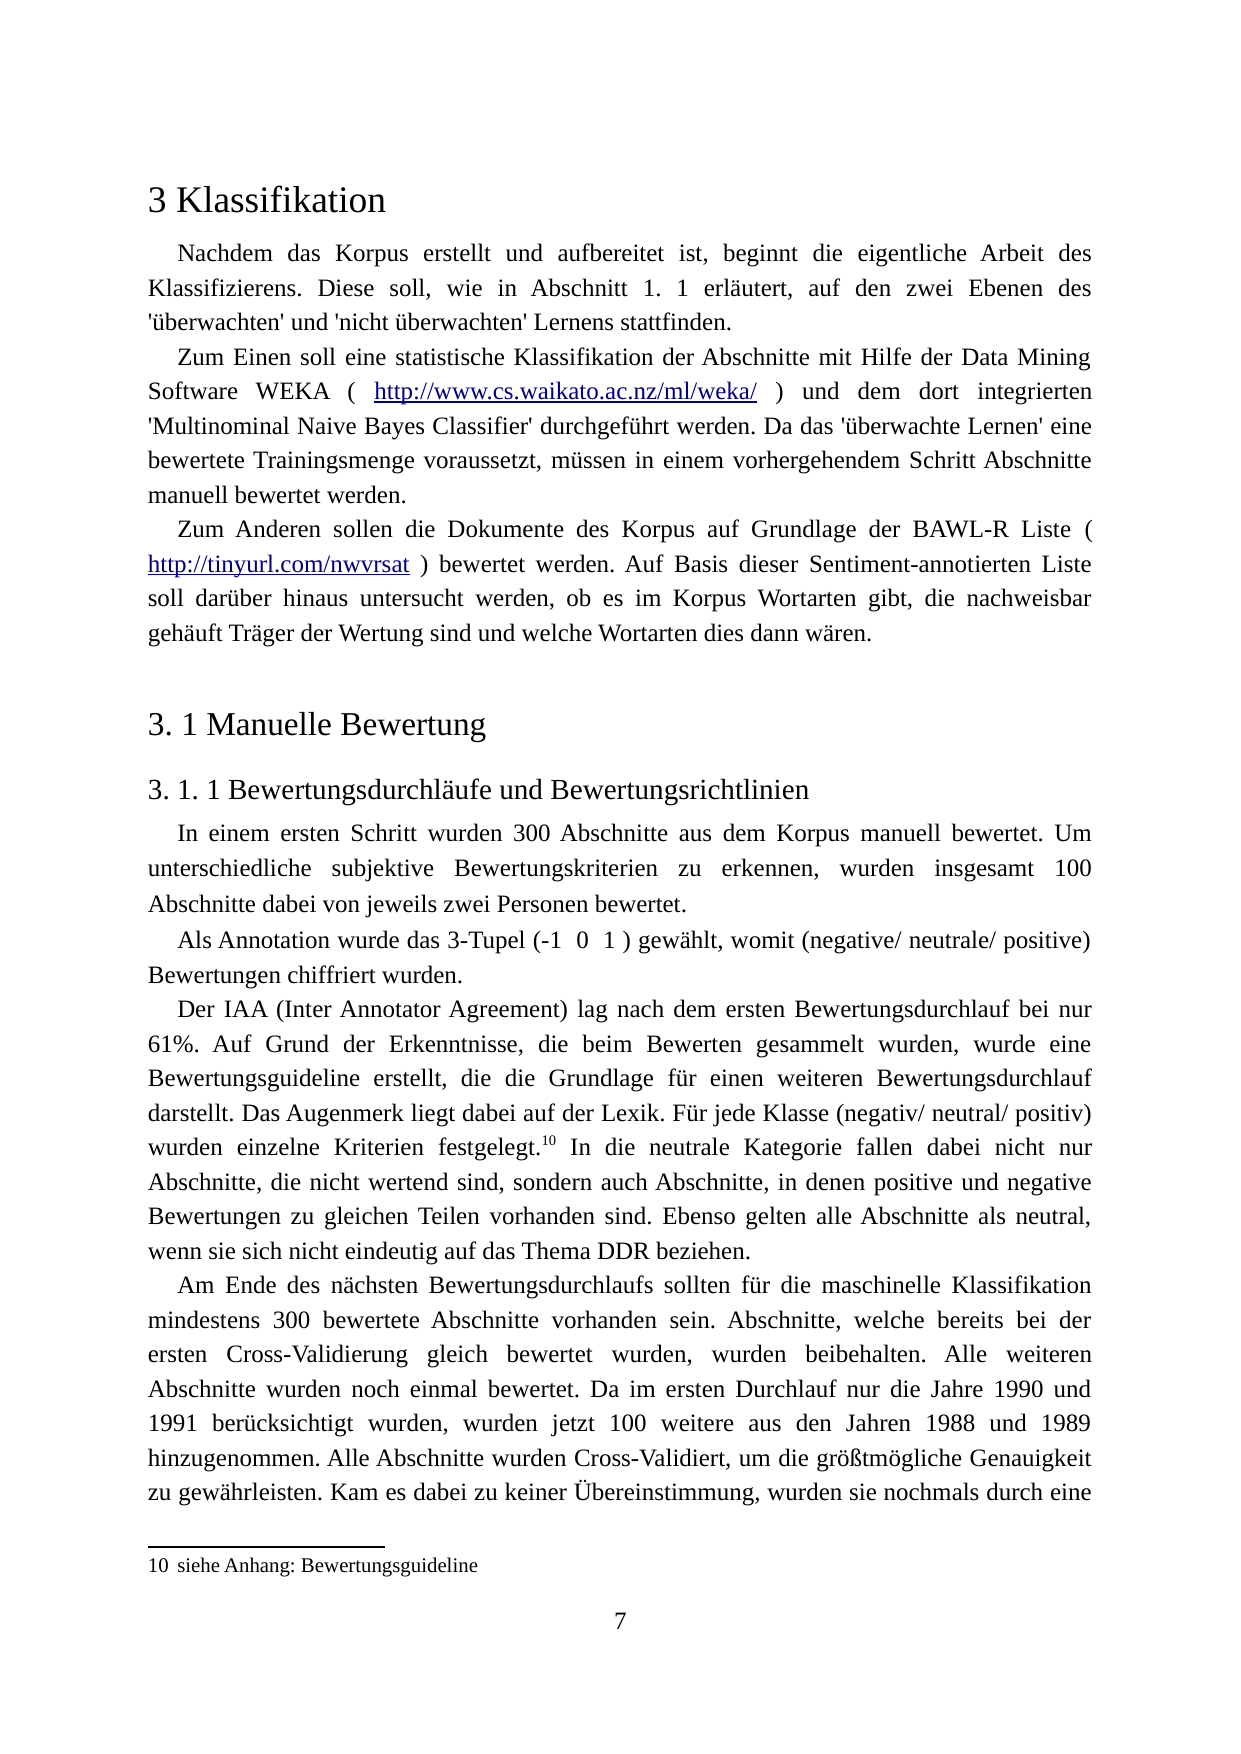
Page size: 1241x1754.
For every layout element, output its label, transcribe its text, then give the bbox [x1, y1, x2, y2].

text 3. 1 Manuelle Bewertung [148, 704, 1093, 743]
text 3 Klassifikation [148, 178, 1093, 221]
text In einem ersten Schritt wurden 300 Abschnitte aus dem Korpus manuell bewertet. Um unterschiedliche subjektive Bewertungskriterien zu erkennen, wurden insgesamt 100 Abschnitte dabei von jeweils zwei Personen bewertet. [148, 818, 1093, 918]
text siehe Anhang: Bewertungsguideline [148, 1553, 1093, 1577]
text Als Annotation wurde das 3-Tupel (-1 0 1 ) gewählt, womit (negative/ neutrale/ positive) Bewertungen chiffriert wurden. [148, 925, 1093, 989]
text Zum Anderen sollen die Dokumente des Korpus auf Grundlage der BAWL-R Liste ( http://tinyurl.com/nwvrsat ) bewertet werden. Auf Basis dieser Sentiment-annotierten Liste soll darüber hinaus untersucht werden, ob es im Korpus Wortarten gibt, die nachweisbar gehäuft Träger der Wertung sind und welche Wortarten dies dann wären. [148, 514, 1093, 647]
text 3. 1. 1 Bewertungsdurchläufe und Bewertungsrichtlinien [148, 772, 1093, 806]
text Zum Einen soll eine statistische Klassifikation der Abschnitte mit Hilfe der Data Mining Software WEKA ( http://www.cs.waikato.ac.nz/ml/weka/ ) und dem dort integrierten 'Multinominal Naive Bayes Classifier' durchgeführt werden. Da das 'überwachte Lernen' eine bewertete Trainingsmenge voraussetzt, müssen in einem vorhergehendem Schritt Abschnitte manuell bewertet werden. [148, 342, 1093, 509]
text Der IAA (Inter Annotator Agreement) lag nach dem ersten Bewertungsdurchlauf bei nur 61%. Auf Grund der Erkenntnisse, die beim Bewerten gesammelt wurden, wurde eine Bewertungsguideline erstellt, die die Grundlage für einen weiteren Bewertungsdurchlauf darstellt. Das Augenmerk liegt dabei auf der Lexik. Für jede Klasse (negativ/ neutral/ positiv) wurden einzelne Kriterien festgelegt. In die neutrale Kategorie fallen dabei nicht nur Abschnitte, die nicht wertend sind, sondern auch Abschnitte, in denen positive und negative Bewertungen zu gleichen Teilen vorhanden sind. Ebenso gelten alle Abschnitte als neutral, wenn sie sich nicht eindeutig auf das Thema DDR beziehen. [148, 994, 1093, 1264]
text Am Ende des nächsten Bewertungsdurchlaufs sollten für die maschinelle Klassifikation mindestens 300 bewertete Abschnitte vorhanden sein. Abschnitte, welche bereits bei der ersten Cross-Validierung gleich bewertet wurden, wurden beibehalten. Alle weiteren Abschnitte wurden noch einmal bewertet. Da im ersten Durchlauf nur die Jahre 1990 und 1991 berücksichtigt wurden, wurden jetzt 100 weitere aus den Jahren 1988 und 1989 hinzugenommen. Alle Abschnitte wurden Cross-Validiert, um die größtmögliche Genauigkeit zu gewährleisten. Kam es dabei zu keiner Übereinstimmung, wurden sie nochmals durch eine [148, 1270, 1093, 1506]
text Nachdem das Korpus erstellt und aufbereitet ist, beginnt die eigentliche Arbeit des Klassifizierens. Diese soll, wie in Abschnitt 1. 1 erläutert, auf den zwei Ebenen des 'überwachten' und 'nicht überwachten' Lernens stattfinden. [148, 238, 1093, 336]
